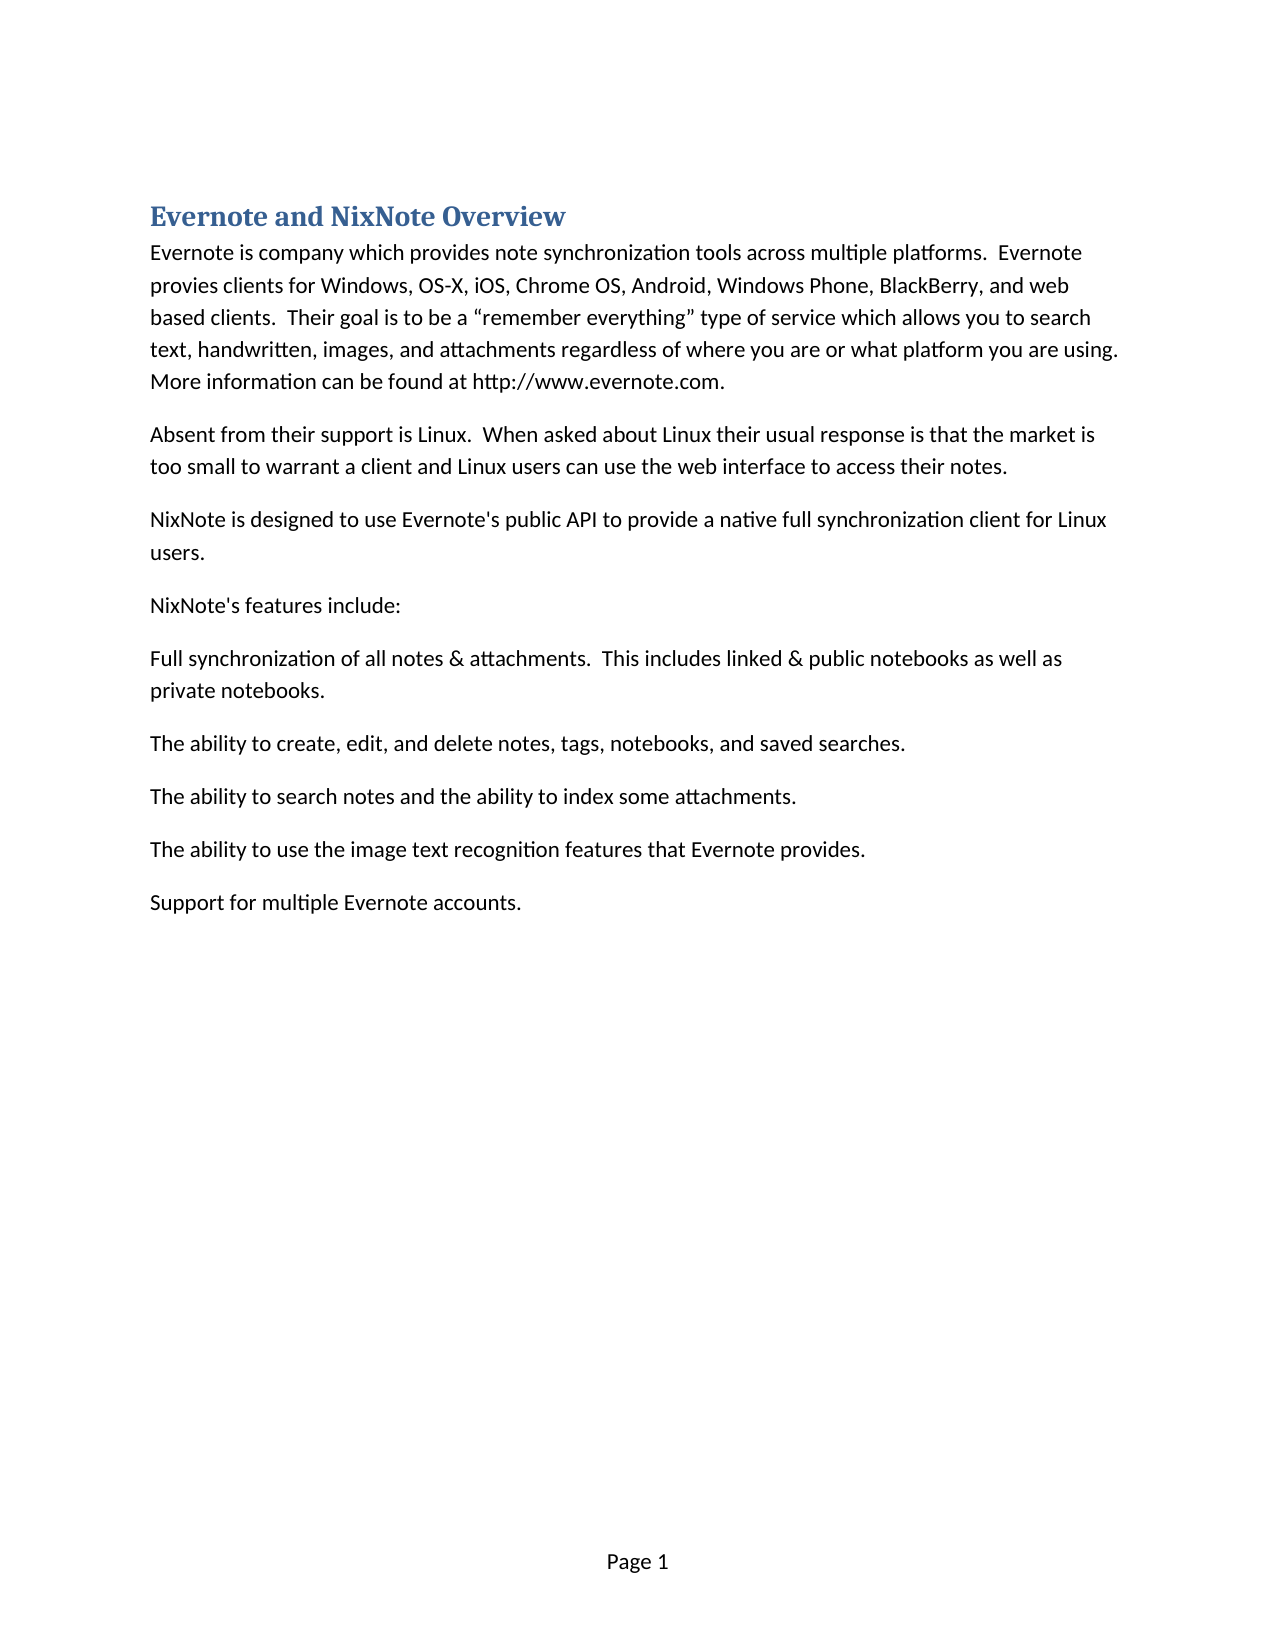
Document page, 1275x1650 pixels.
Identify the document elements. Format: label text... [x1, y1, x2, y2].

text Full synchronization of all notes & attachments. This includes linked & public notebooks as well as private notebooks. [150, 644, 1125, 704]
text The ability to search notes and the ability to index some attachments. [150, 782, 1125, 810]
text The ability to use the image text recognition features that Evernote provides. [150, 835, 1125, 863]
subtitle Evernote and NixNote Overview [150, 200, 1125, 233]
text Support for multiple Evernote accounts. [150, 888, 1125, 916]
text Absent from their support is Linux. When asked about Linux their usual response is that the market is too small to warrant a client and Linux users can use the web interface to access their notes. [150, 420, 1125, 481]
text NixNote is designed to use Evernote's public API to provide a native full synchronization client for Linux users. [150, 506, 1125, 566]
text Evernote is company which provides note synchronization tools across multiple platforms. Evernote provies clients for Windows, OS-X, iOS, Chrome OS, Android, Windows Phone, BlackBerry, and web based clients. Their goal is to be a “remember everything” type of service which allows you to search text, handwritten, images, and attachments regardless of where you are or what platform you are using. More information can be found at http://www.evernote.com. [150, 238, 1125, 395]
text NixNote's features include: [150, 591, 1125, 619]
text The ability to create, edit, and delete notes, tags, notebooks, and saved searches. [150, 729, 1125, 757]
